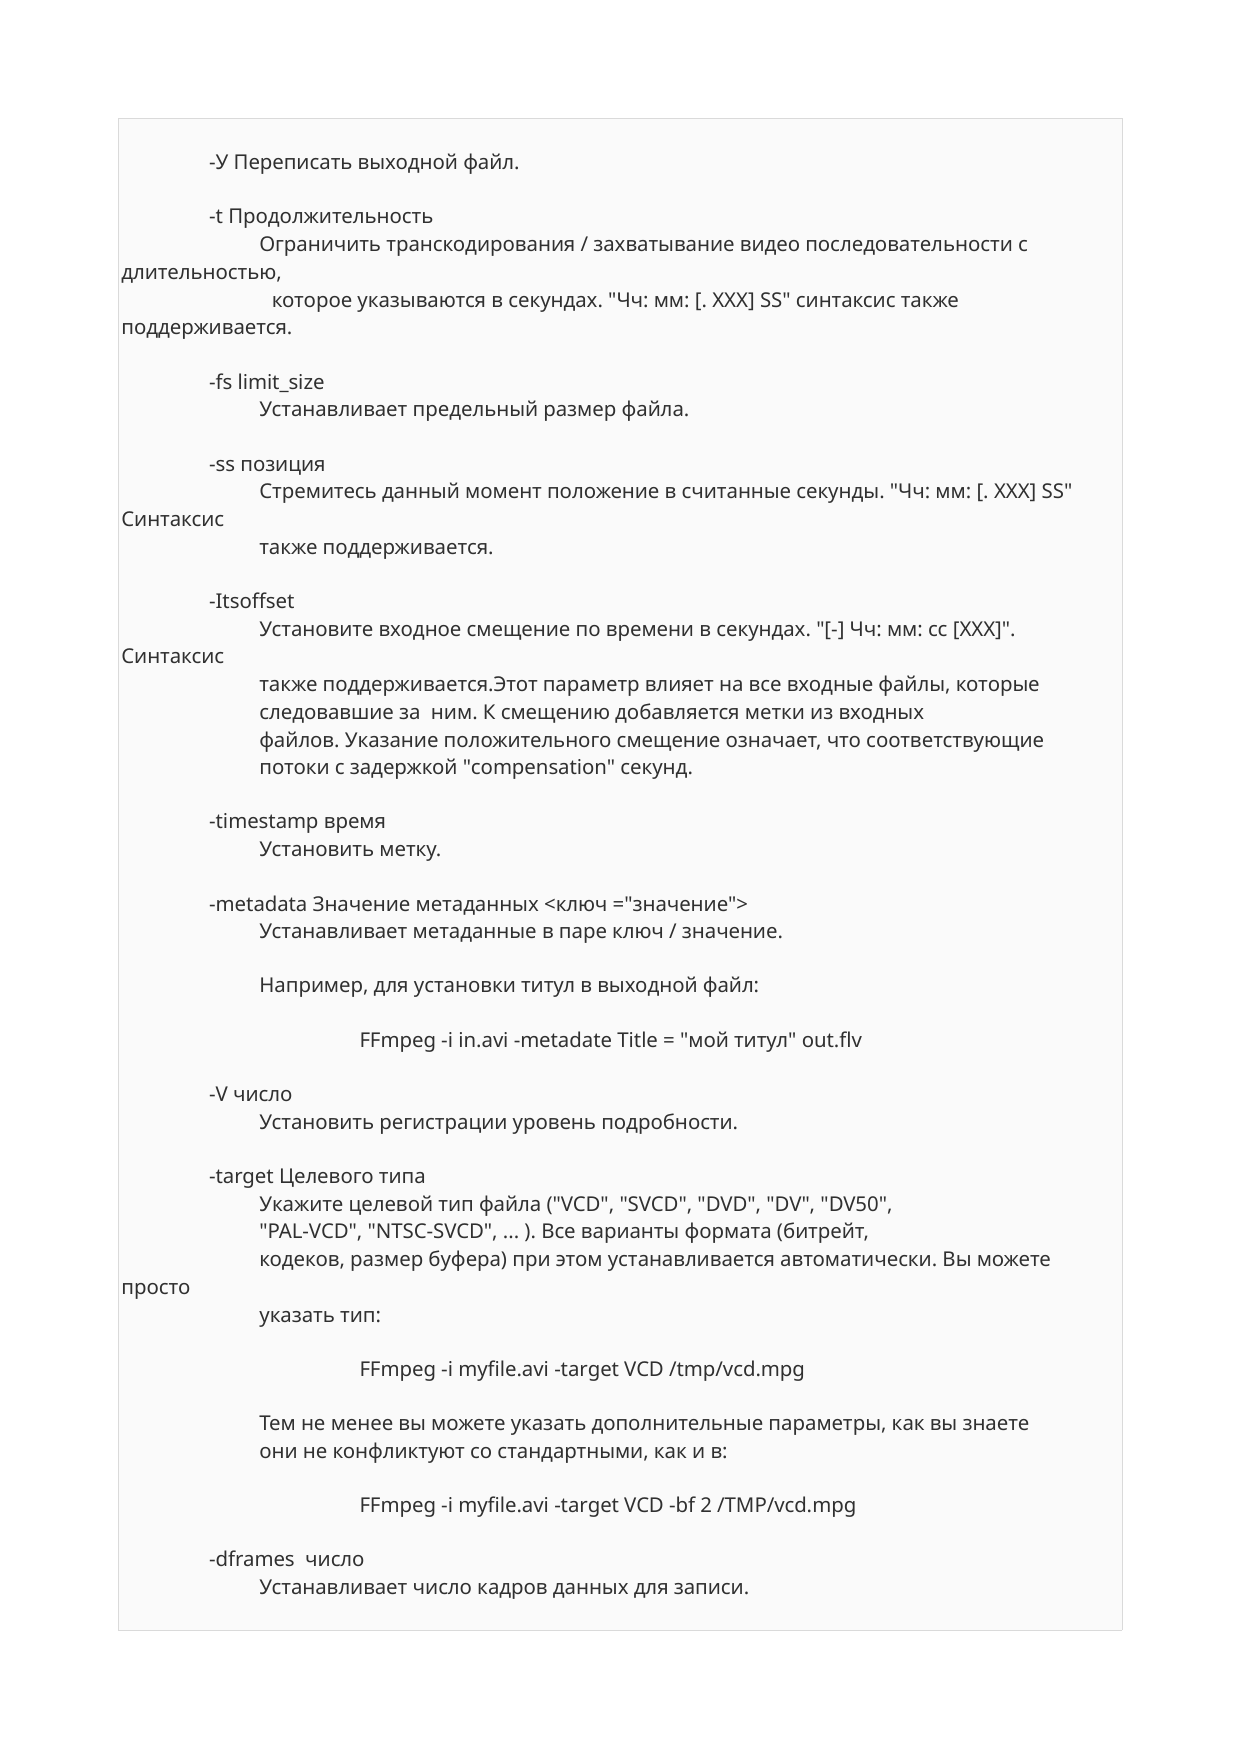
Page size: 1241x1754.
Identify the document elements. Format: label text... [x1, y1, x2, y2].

text указать тип: [119, 1297, 1122, 1325]
text Например, для установки титул в выходной файл: [119, 968, 1122, 996]
text Тем не менее вы можете указать дополнительные параметры, как вы знаете [119, 1406, 1122, 1433]
text FFmpeg -i in.avi -metadate Title = "мой титул" out.flv [119, 1022, 1122, 1050]
text Установите входное смещение по времени в секундах. "[-] Чч: мм: сс [XXX]". Синтаксис [119, 611, 1122, 667]
text следовавшие за ним. К смещению добавляется метки из входных [119, 694, 1122, 722]
text они не конфликтуют со стандартными, как и в: [119, 1433, 1122, 1461]
text -V число [119, 1076, 1122, 1104]
text Ограничить транскодирования / захватывание видео последовательности с длительностью, [119, 227, 1122, 282]
text кодеков, размер буфера) при этом устанавливается автоматически. Вы можете просто [119, 1242, 1122, 1297]
text -fs limit_size [119, 364, 1122, 392]
text также поддерживается.Этот параметр влияет на все входные файлы, которые [119, 667, 1122, 694]
text -dframes число [119, 1542, 1122, 1569]
text FFmpeg -i myfile.avi -target VCD -bf 2 /TMP/vcd.mpg [119, 1487, 1122, 1515]
text Установить метку. [119, 832, 1122, 859]
text Укажите целевой тип файла ("VCD", "SVCD", "DVD", "DV", "DV50", [119, 1186, 1122, 1214]
text -Itsoffset [119, 583, 1122, 611]
text Установить регистрации уровень подробности. [119, 1104, 1122, 1132]
text которое указываются в секундах. "Чч: мм: [. XXX] SS" синтаксис также поддерживается. [119, 282, 1122, 337]
text FFmpeg -i myfile.avi -target VCD /tmp/vcd.mpg [119, 1351, 1122, 1379]
text потоки с задержкой "compensation" секунд. [119, 750, 1122, 777]
text -target Целевого типа [119, 1158, 1122, 1186]
text файлов. Указание положительного смещение означает, что соответствующие [119, 722, 1122, 750]
text "PAL-VCD", "NTSC-SVCD", ... ). Все варианты формата (битрейт, [119, 1214, 1122, 1242]
text -У Переписать выходной файл. [119, 145, 1122, 172]
text Устанавливает метаданные в паре ключ / значение. [119, 914, 1122, 941]
text -timestamp время [119, 804, 1122, 832]
text -ss позиция [119, 446, 1122, 474]
text -t Продолжительность [119, 199, 1122, 227]
text также поддерживается. [119, 529, 1122, 557]
text Устанавливает предельный размер файла. [119, 392, 1122, 419]
text Стремитесь данный момент положение в считанные секунды. "Чч: мм: [. XXX] SS" Синтаксис [119, 474, 1122, 529]
text Устанавливает число кадров данных для записи. [119, 1569, 1122, 1597]
text -metadata Значение метаданных <ключ ="значение"> [119, 886, 1122, 914]
